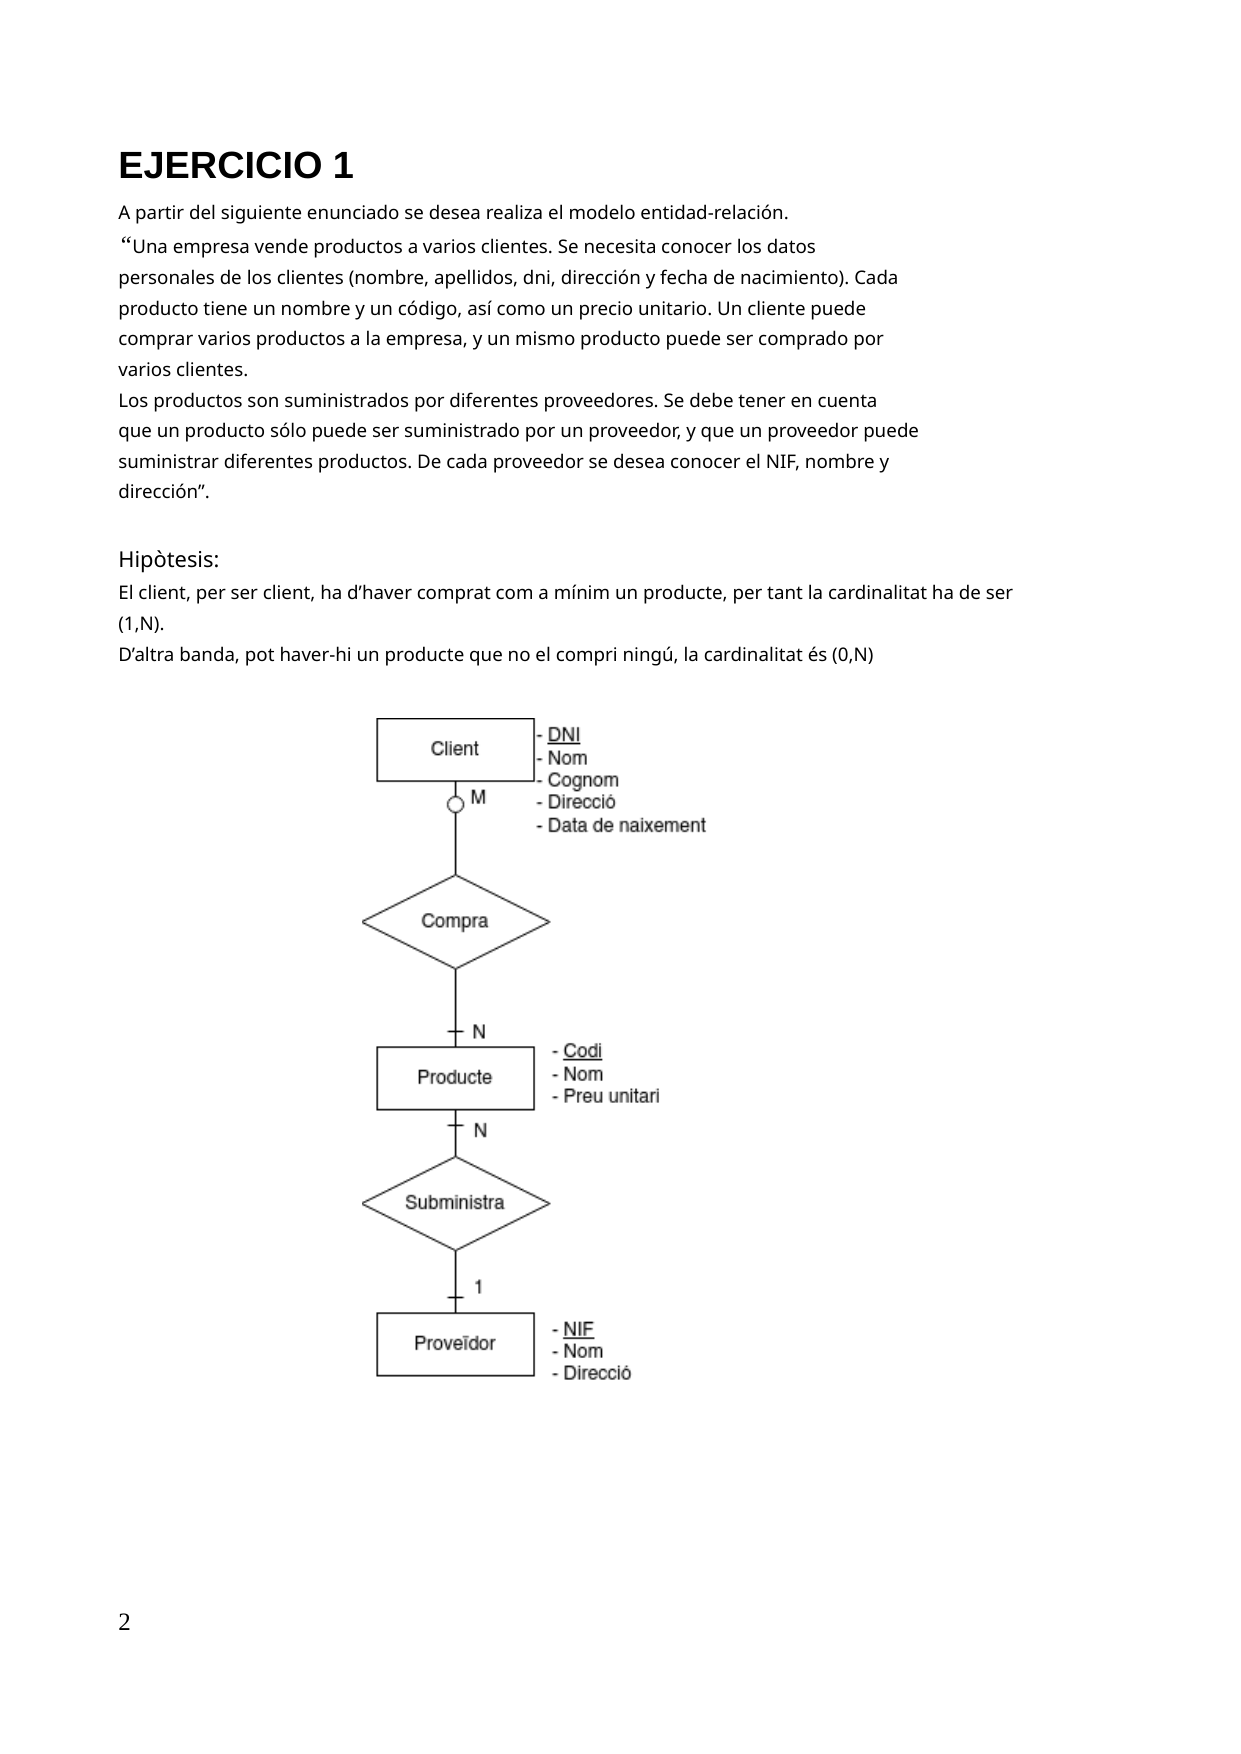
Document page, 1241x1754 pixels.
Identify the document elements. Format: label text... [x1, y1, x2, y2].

text varios clientes. [118, 356, 1015, 382]
text Los productos son suministrados por diferentes proveedores. Se debe tener en cuenta [118, 387, 1015, 412]
text suministrar diferentes productos. De cada proveedor se desea conocer el NIF, nombre y [118, 448, 1015, 474]
text “Una empresa vende productos a varios clientes. Se necesita conocer los datos [118, 230, 1015, 259]
text dirección”. [118, 479, 1015, 504]
text producto tiene un nombre y un código, así como un precio unitario. Un cliente puede [118, 295, 1015, 321]
text A partir del siguiente enunciado se desea realiza el modelo entidad-relación. [118, 199, 1015, 225]
text Hipòtesis: [118, 544, 1015, 574]
text que un producto sólo puede ser suministrado por un proveedor, y que un proveedor puede [118, 417, 1015, 443]
subtitle EJERCICIO 1 [118, 143, 1015, 187]
picture [362, 718, 772, 1394]
text El client, per ser client, ha d’haver comprat com a mínim un producte, per tant la cardinalitat ha de ser (1,N). [118, 579, 1015, 636]
text comprar varios productos a la empresa, y un mismo producto puede ser comprado por [118, 326, 1015, 351]
text personales de los clientes (nombre, apellidos, dni, dirección y fecha de nacimiento). Cada [118, 264, 1015, 290]
text D’altra banda, pot haver-hi un producte que no el compri ningú, la cardinalitat és (0,N) [118, 641, 1015, 666]
